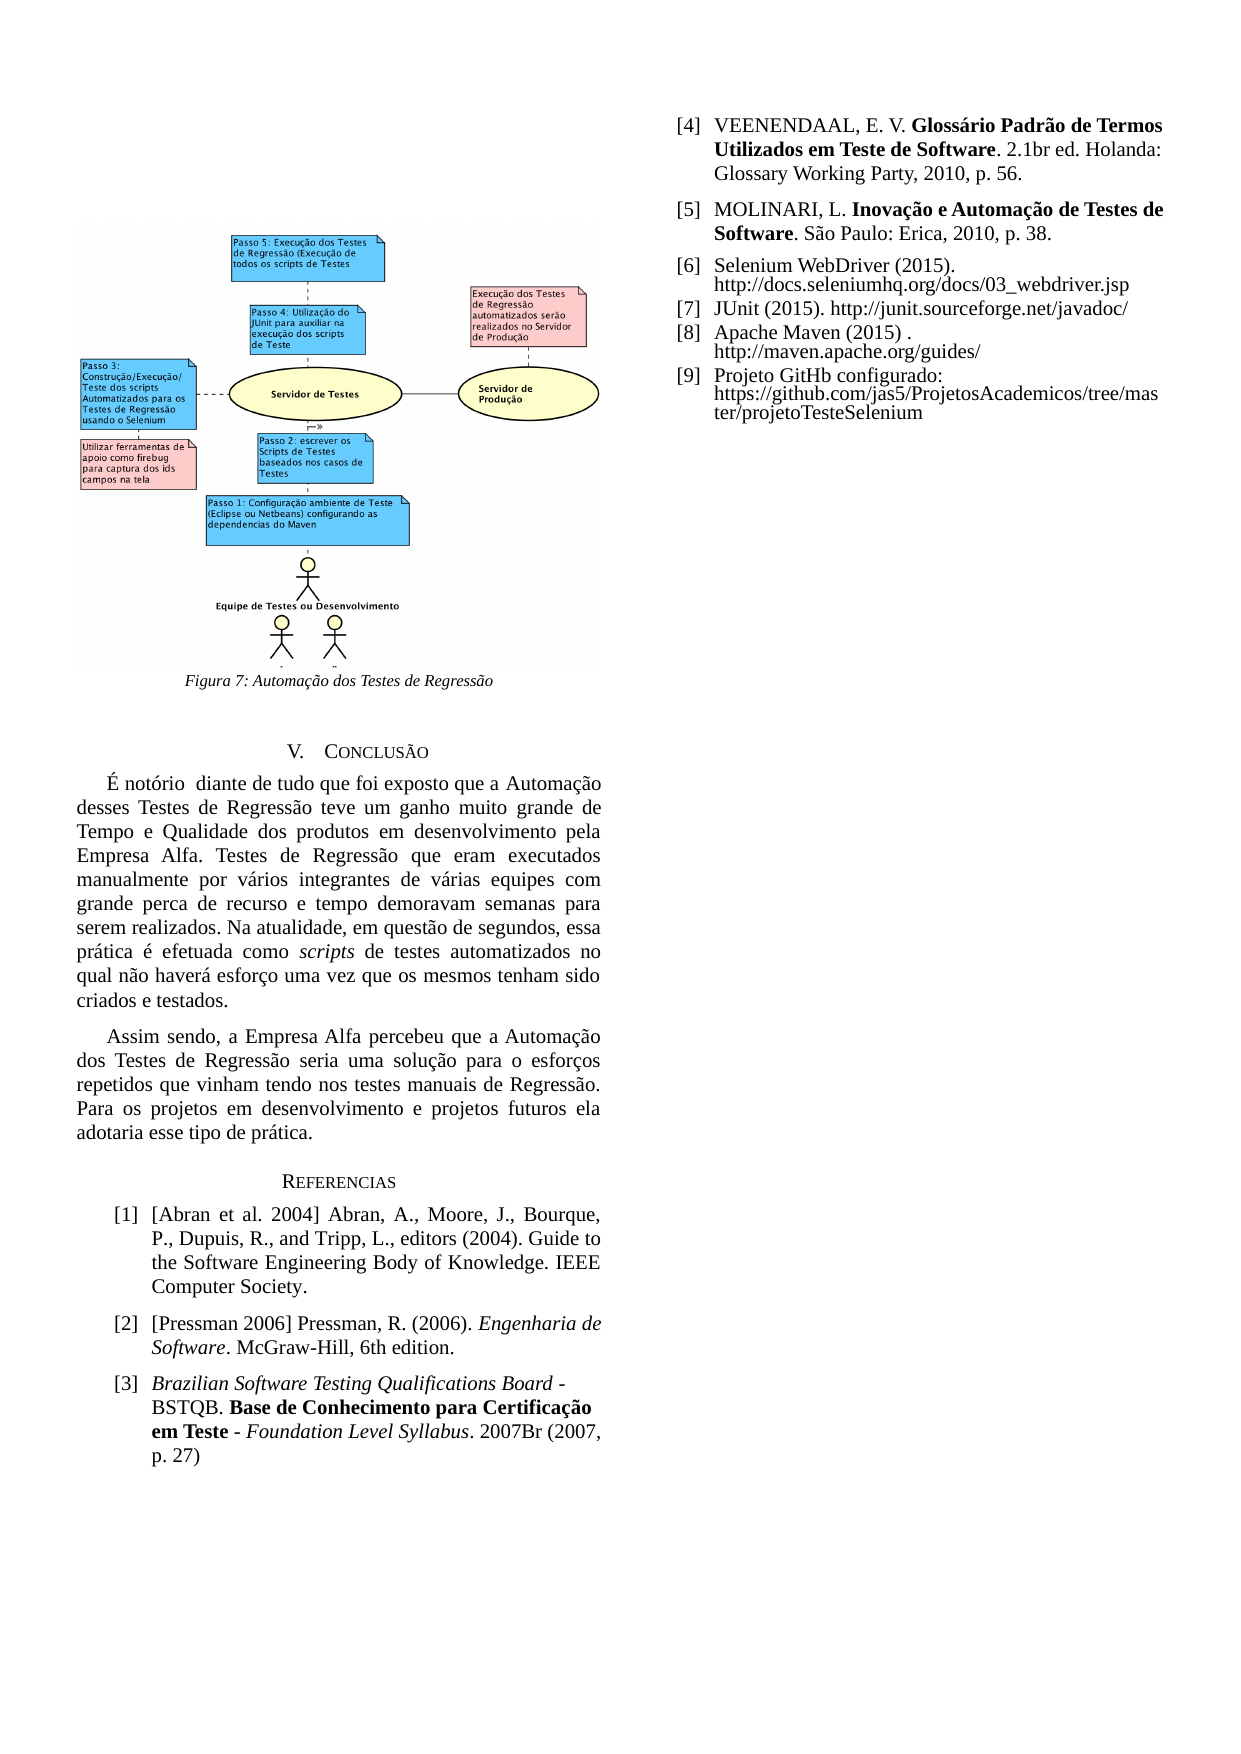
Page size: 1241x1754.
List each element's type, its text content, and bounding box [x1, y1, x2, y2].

list JUnit (2015). http://junit.sourceforge.net/javadoc/ [676, 300, 1164, 319]
list Brazilian Software Testing Qualifications Board - BSTQB. Base de Conhecimento para Certificação em Teste - Foundation Level Syllabus. 2007Br (2007, p. 27) [114, 1371, 601, 1467]
subtitle Conclusão [114, 738, 601, 763]
list VEENENDAAL, E. V. Glossário Padrão de Termos Utilizados em Teste de Software. 2.1br ed. Holanda: Glossary Working Party, 2010, p. 56. [676, 112, 1164, 185]
list Selenium WebDriver (2015). http://docs.seleniumhq.org/docs/03_webdriver.jsp [676, 258, 1164, 295]
list Projeto GitHb configurado: https://github.com/jas5/ProjetosAcademicos/tree/master/projetoTesteSelenium [676, 367, 1164, 423]
list [Abran et al. 2004] Abran, A., Moore, J., Bourque, P., Dupuis, R., and Tripp, L., editors (2004). Guide to the Software Engineering Body of Knowledge. IEEE Computer Society. [114, 1202, 601, 1298]
text Assim sendo, a Empresa Alfa percebeu que a Automação dos Testes de Regressão seria uma solução para o esforços repetidos que vinham tendo nos testes manuais de Regressão. Para os projetos em desenvolvimento e projetos futuros ela adotaria esse tipo de prática. [76, 1024, 601, 1144]
text É notório diante de tudo que foi exposto que a Automação desses Testes de Regressão teve um ganho muito grande de Tempo e Qualidade dos produtos em desenvolvimento pela Empresa Alfa. Testes de Regressão que eram executados manualmente por vários integrantes de várias equipes com grande perca de recurso e tempo demoravam semanas para serem realizados. Na atualidade, em questão de segundos, essa prática é efetuada como scripts de testes automatizados no qual não haverá esforço uma vez que os mesmos tenham sido criados e testados. [76, 771, 601, 1012]
list MOLINARI, L. Inovação e Automação de Testes de Software. São Paulo: Erica, 2010, p. 38. [676, 197, 1164, 245]
list Apache Maven (2015) . http://maven.apache.org/guides/ [676, 324, 1164, 362]
picture [76, 222, 602, 671]
list [Pressman 2006] Pressman, R. (2006). Engenharia de Software. McGraw-Hill, 6th edition. [114, 1311, 601, 1359]
text Figura 7: Automação dos Testes de Regressão [76, 671, 601, 690]
text Referencias [76, 1169, 601, 1193]
